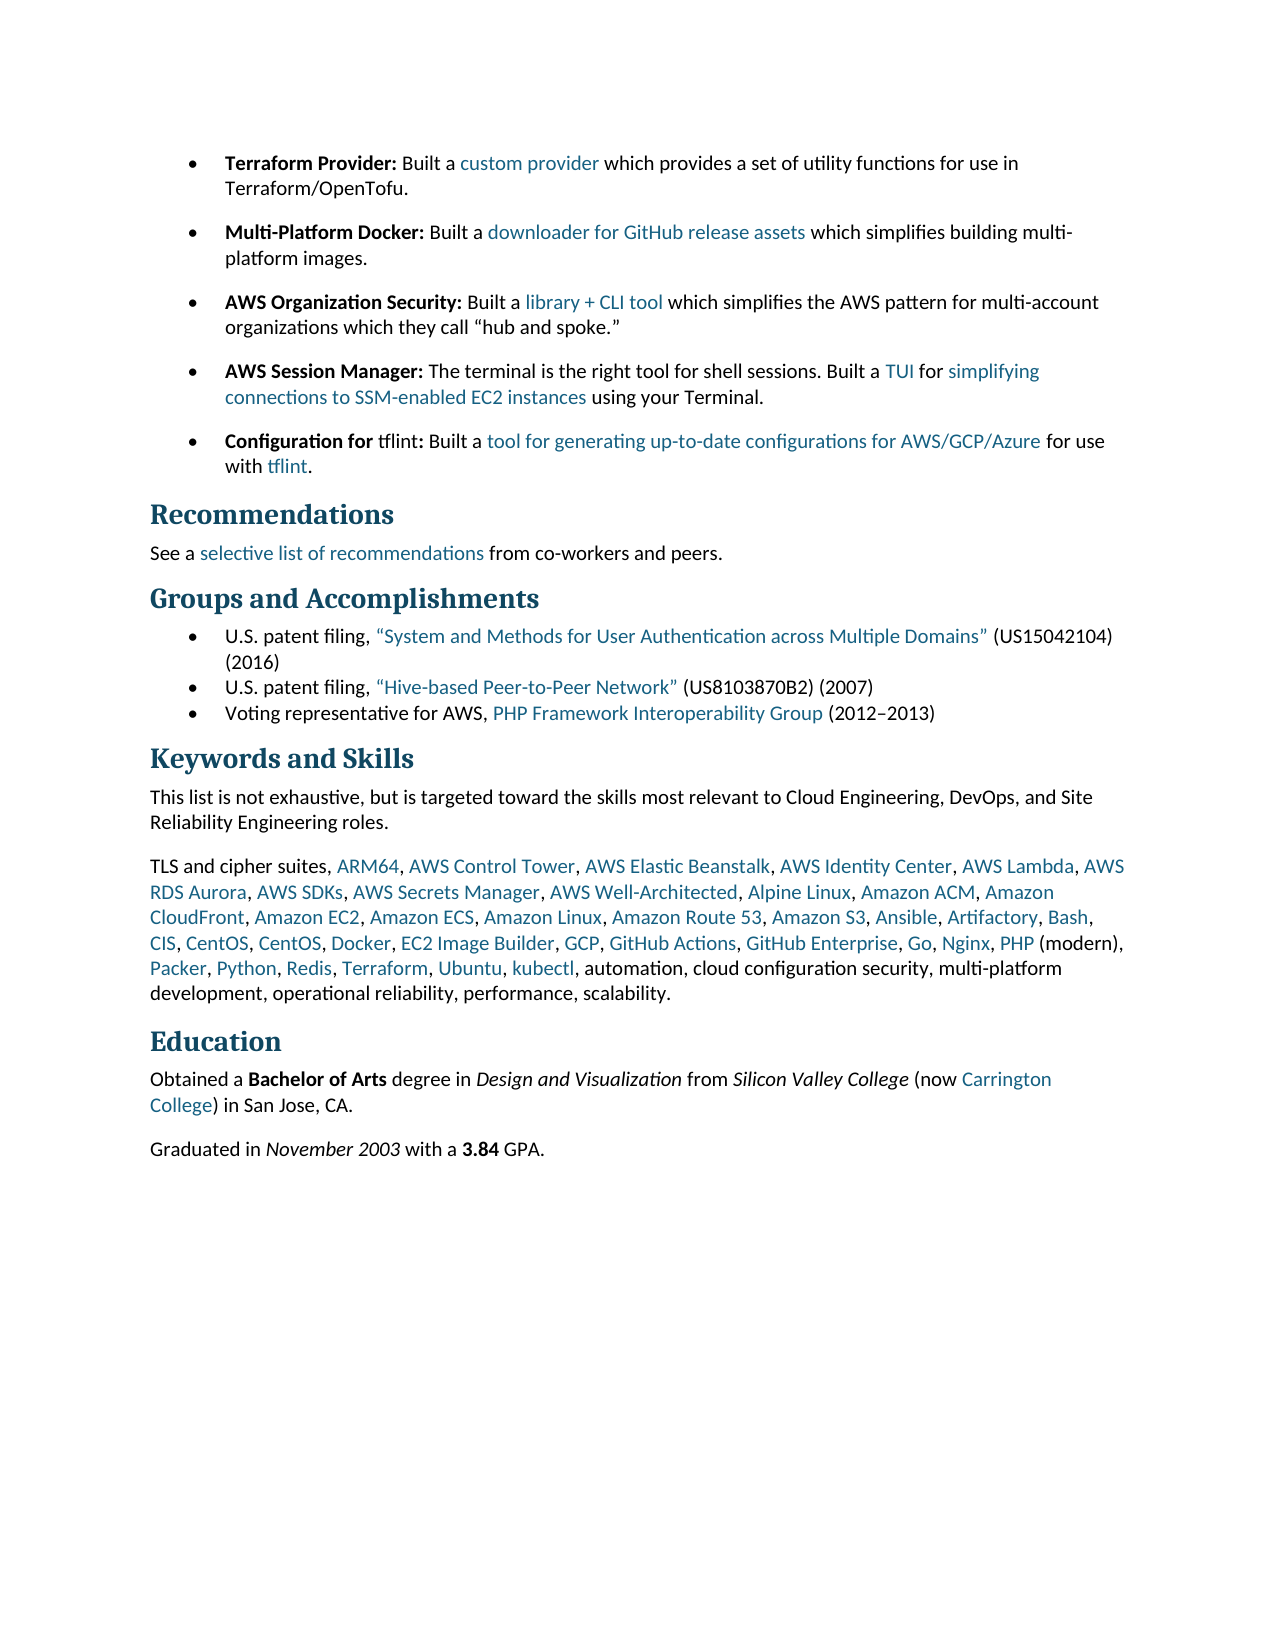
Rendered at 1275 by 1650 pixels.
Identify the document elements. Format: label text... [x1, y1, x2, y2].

list Voting representative for AWS, PHP Framework Interoperability Group (2012–2013) [187, 700, 1125, 725]
text TLS and cipher suites, ARM64, AWS Control Tower, AWS Elastic Beanstalk, AWS Identity Center, AWS Lambda, AWS RDS Aurora, AWS SDKs, AWS Secrets Manager, AWS Well-Architected, Alpine Linux, Amazon ACM, Amazon CloudFront, Amazon EC2, Amazon ECS, Amazon Linux, Amazon Route 53, Amazon S3, Ansible, Artifactory, Bash, CIS, CentOS, CentOS, Docker, EC2 Image Builder, GCP, GitHub Actions, GitHub Enterprise, Go, Nginx, PHP (modern), Packer, Python, Redis, Terraform, Ubuntu, kubectl, automation, cloud configuration security, multi-platform development, operational reliability, performance, scalability. [150, 853, 1125, 1006]
list U.S. patent filing, “Hive-based Peer-to-Peer Network” (US8103870B2) (2007) [187, 674, 1125, 700]
list U.S. patent filing, “System and Methods for User Authentication across Multiple Domains” (US15042104) (2016) [187, 624, 1125, 674]
subtitle Recommendations [150, 498, 1125, 531]
list AWS Session Manager: The terminal is the right tool for shell sessions. Built a TUI for simplifying connections to SSM-enabled EC2 instances using your Terminal. [187, 359, 1125, 409]
list Multi-Platform Docker: Built a downloader for GitHub release assets which simplifies building multi-platform images. [187, 219, 1125, 270]
list Terraform Provider: Built a custom provider which provides a set of utility functions for use in Terraform/OpenTofu. [187, 150, 1125, 201]
list AWS Organization Security: Built a library + CLI tool which simplifies the AWS pattern for multi-account organizations which they call “hub and spoke.” [187, 289, 1125, 340]
text Obtained a Bachelor of Arts degree in Design and Visualization from Silicon Valley College (now Carrington College) in San Jose, CA. [150, 1067, 1125, 1117]
text This list is not exhaustive, but is targeted toward the skills most relevant to Cloud Engineering, DevOps, and Site Reliability Engineering roles. [150, 784, 1125, 835]
subtitle Keywords and Skills [150, 742, 1125, 776]
text See a selective list of recommendations from co-workers and peers. [150, 540, 1125, 565]
subtitle Education [150, 1025, 1125, 1058]
list Configuration for tflint: Built a tool for generating up-to-date configurations for AWS/GCP/Azure for use with tflint. [187, 428, 1125, 479]
subtitle Groups and Accomplishments [150, 582, 1125, 615]
text Graduated in November 2003 with a 3.84 GPA. [150, 1136, 1125, 1162]
